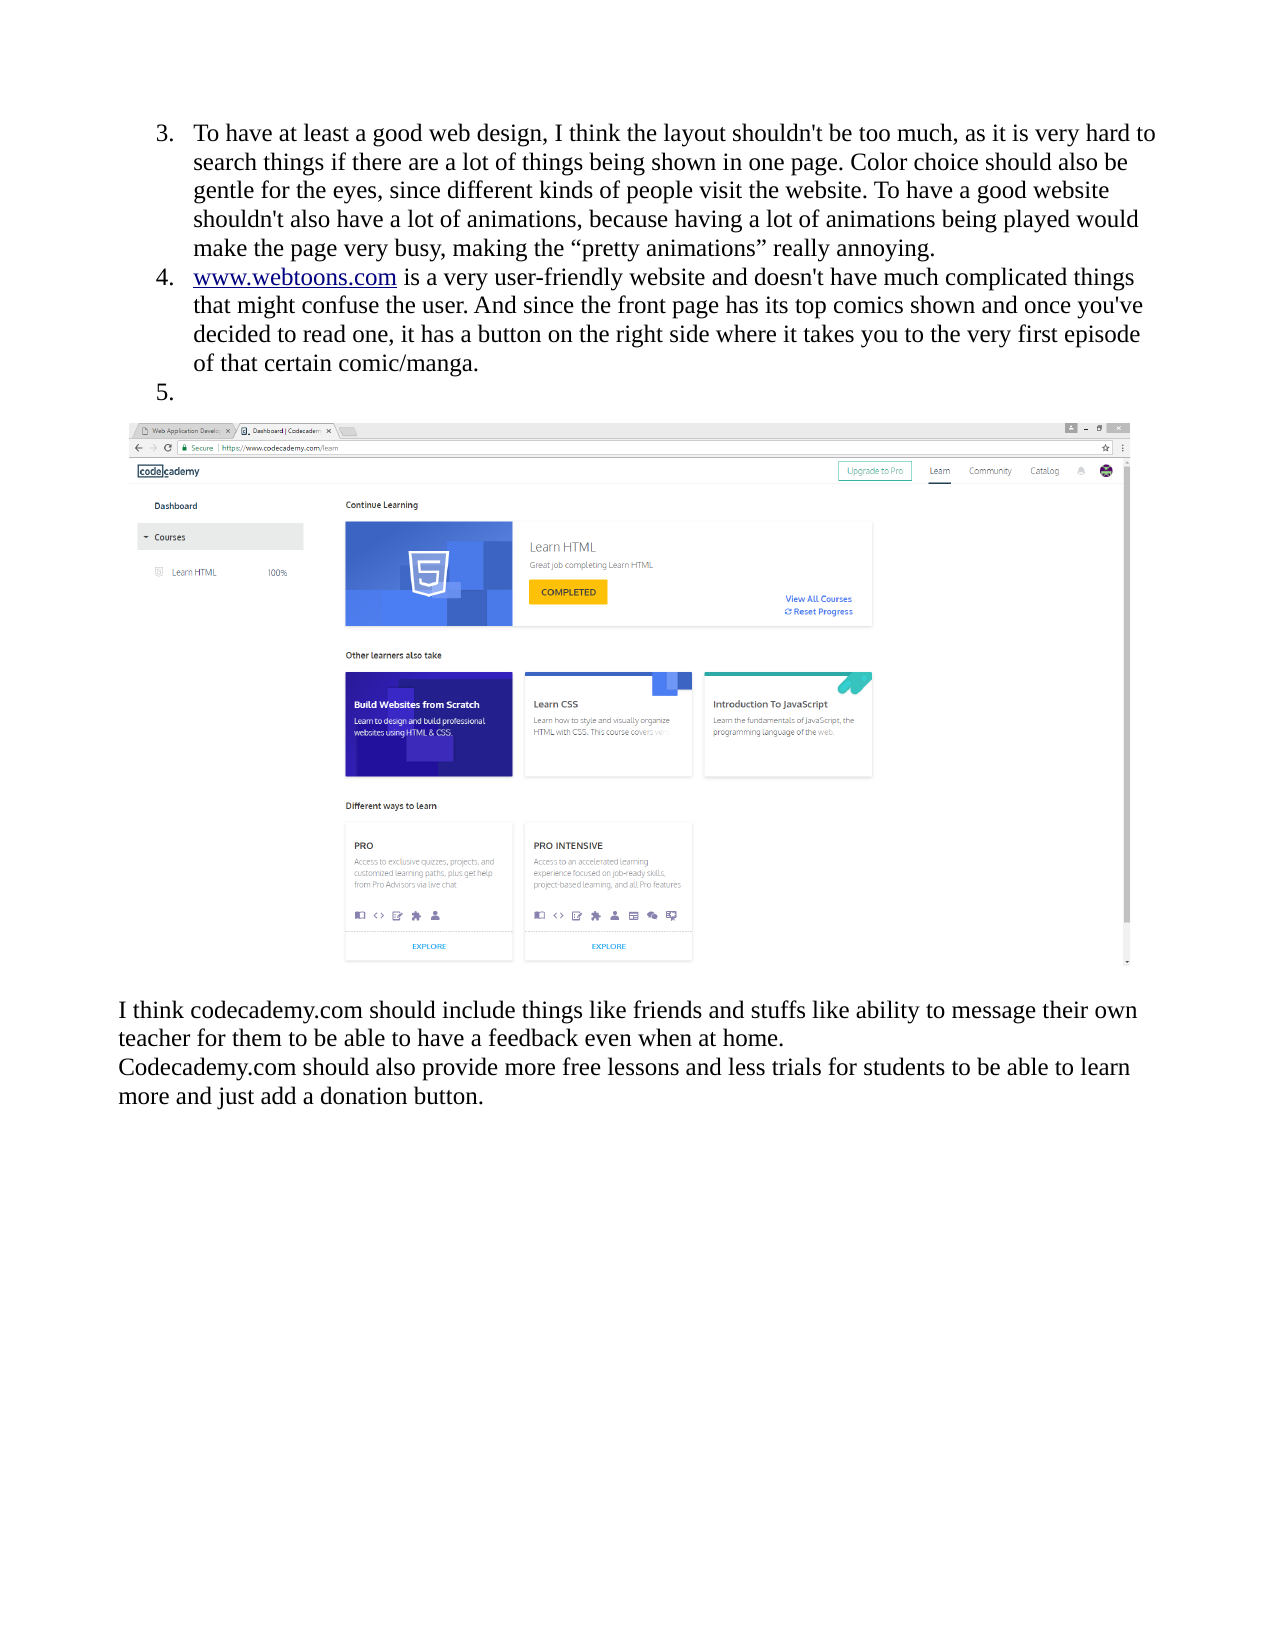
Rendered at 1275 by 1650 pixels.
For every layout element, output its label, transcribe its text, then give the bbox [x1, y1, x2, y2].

text Codecademy.com should also provide more free lessons and less trials for students to be able to learn more and just add a donation button. [118, 1052, 1157, 1110]
list www.webtoons.com is a very user-friendly website and doesn't have much complicated things that might confuse the user. And since the front page has its top comics shown and once you've decided to read one, it has a button on the right side where it takes you to the very first episode of that certain comic/manga. [156, 262, 1157, 377]
picture [129, 423, 1131, 966]
text I think codecademy.com should include things like friends and stuffs like ability to message their own teacher for them to be able to have a feedback even when at home. [118, 995, 1157, 1052]
list To have at least a good web design, I think the layout shouldn't be too much, as it is very hard to search things if there are a lot of things being shown in one page. Color choice should also be gentle for the eyes, since different kinds of people visit the website. To have a good website shouldn't also have a lot of animations, because having a lot of animations being played would make the page very busy, making the “pretty animations” really annoying. [156, 118, 1157, 262]
